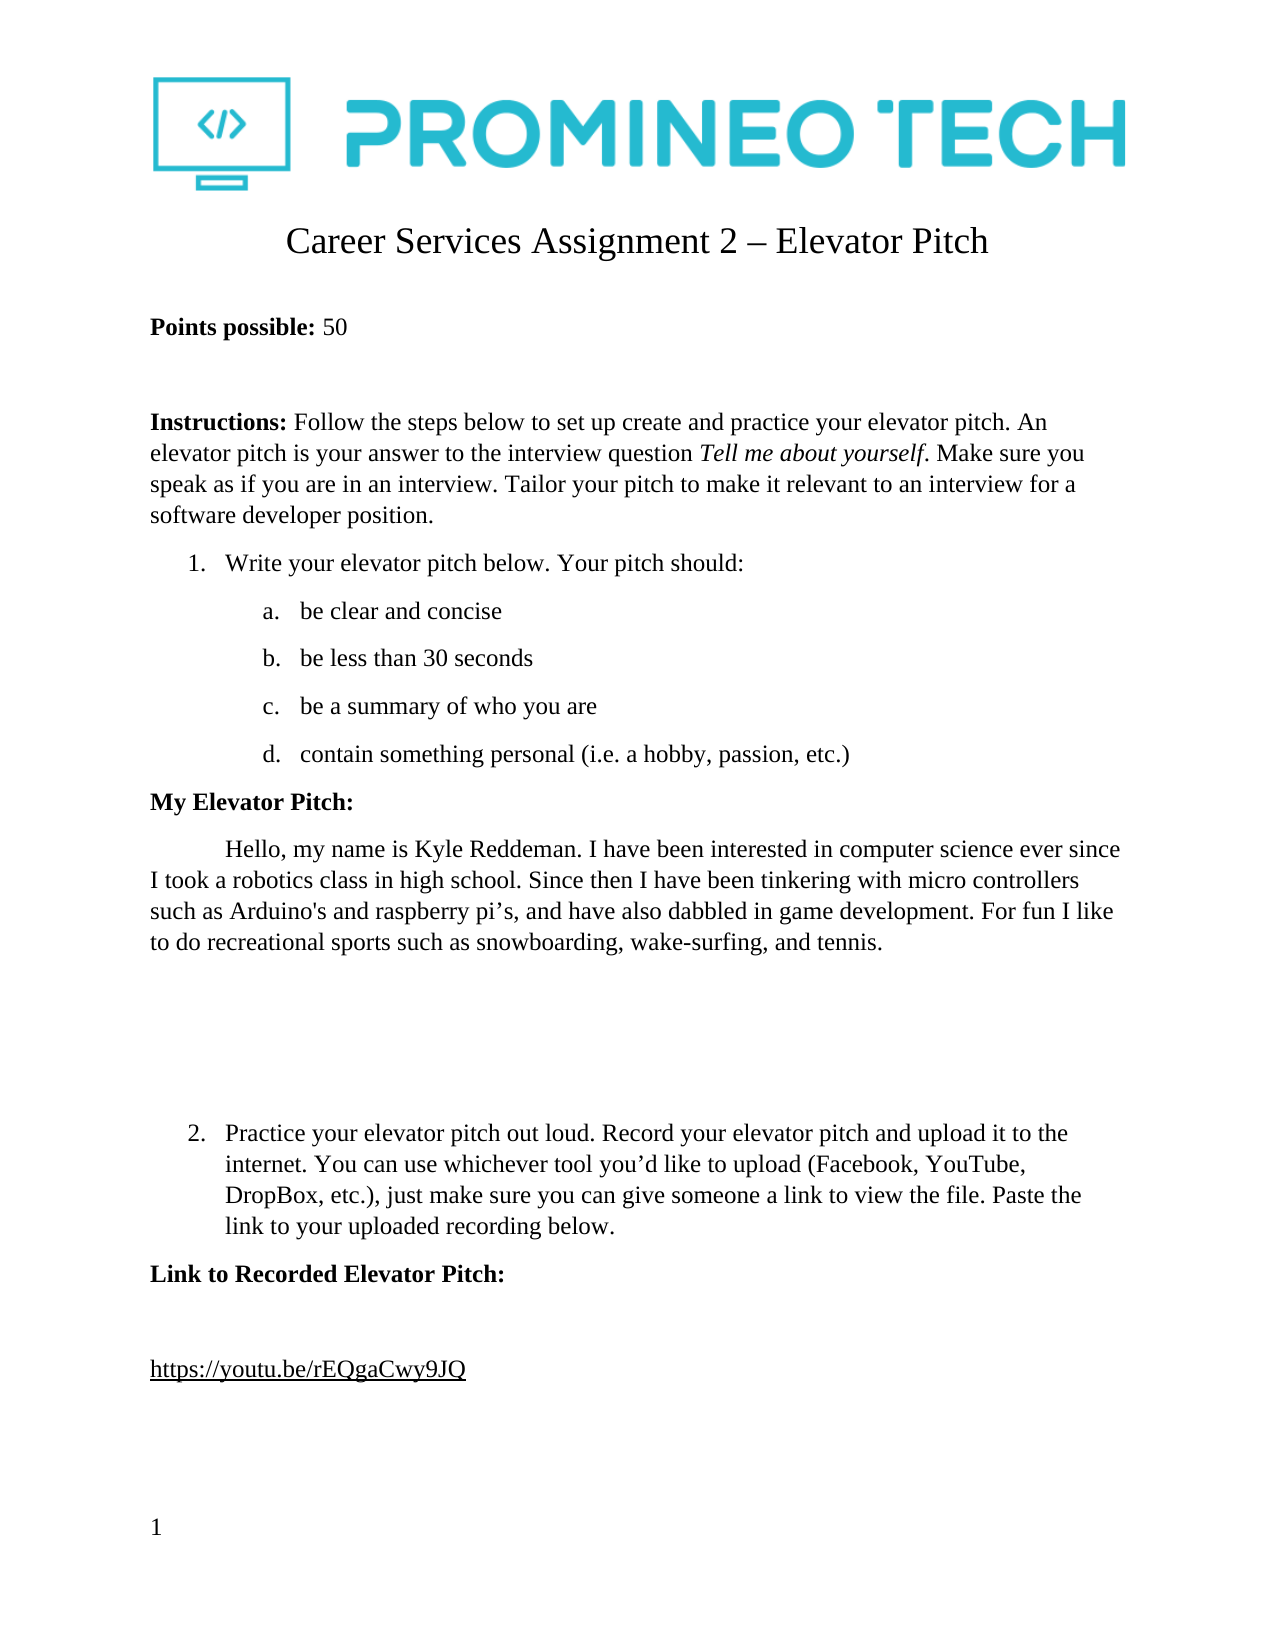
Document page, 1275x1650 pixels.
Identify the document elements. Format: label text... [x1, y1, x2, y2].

text Hello, my name is Kyle Reddeman. I have been interested in computer science ever since I took a robotics class in high school. Since then I have been tinkering with micro controllers such as Arduino's and raspberry pi’s, and have also dabbled in game development. For fun I like to do recreational sports such as snowboarding, wake-surfing, and tennis. [150, 834, 1125, 956]
text https://youtu.be/rEQgaCwy9JQ [150, 1354, 1125, 1383]
text Link to Recorded Elevator Pitch: [150, 1259, 1125, 1288]
picture [150, 75, 1125, 194]
list be less than 30 seconds [262, 643, 1125, 672]
list be clear and concise [262, 596, 1125, 624]
list Practice your elevator pitch out loud. Record your elevator pitch and upload it to the internet. You can use whichever tool you’d like to upload (Facebook, YouTube, DropBox, etc.), just make sure you can give someone a link to view the file. Paste the link to your uploaded recording below. [187, 1118, 1125, 1240]
list contain something personal (i.e. a hobby, passion, etc.) [262, 739, 1125, 768]
subtitle Career Services Assignment 2 – Elevator Pitch [150, 219, 1125, 308]
list Write your elevator pitch below. Your pitch should: [187, 548, 1125, 577]
text Points possible: 50 [150, 312, 1125, 341]
text Instructions: Follow the steps below to set up create and practice your elevator pitch. An elevator pitch is your answer to the interview question Tell me about yourself. Make sure you speak as if you are in an interview. Tailor your pitch to make it relevant to an interview for a software developer position. [150, 407, 1125, 529]
text My Elevator Pitch: [150, 787, 1125, 815]
list be a summary of who you are [262, 691, 1125, 720]
